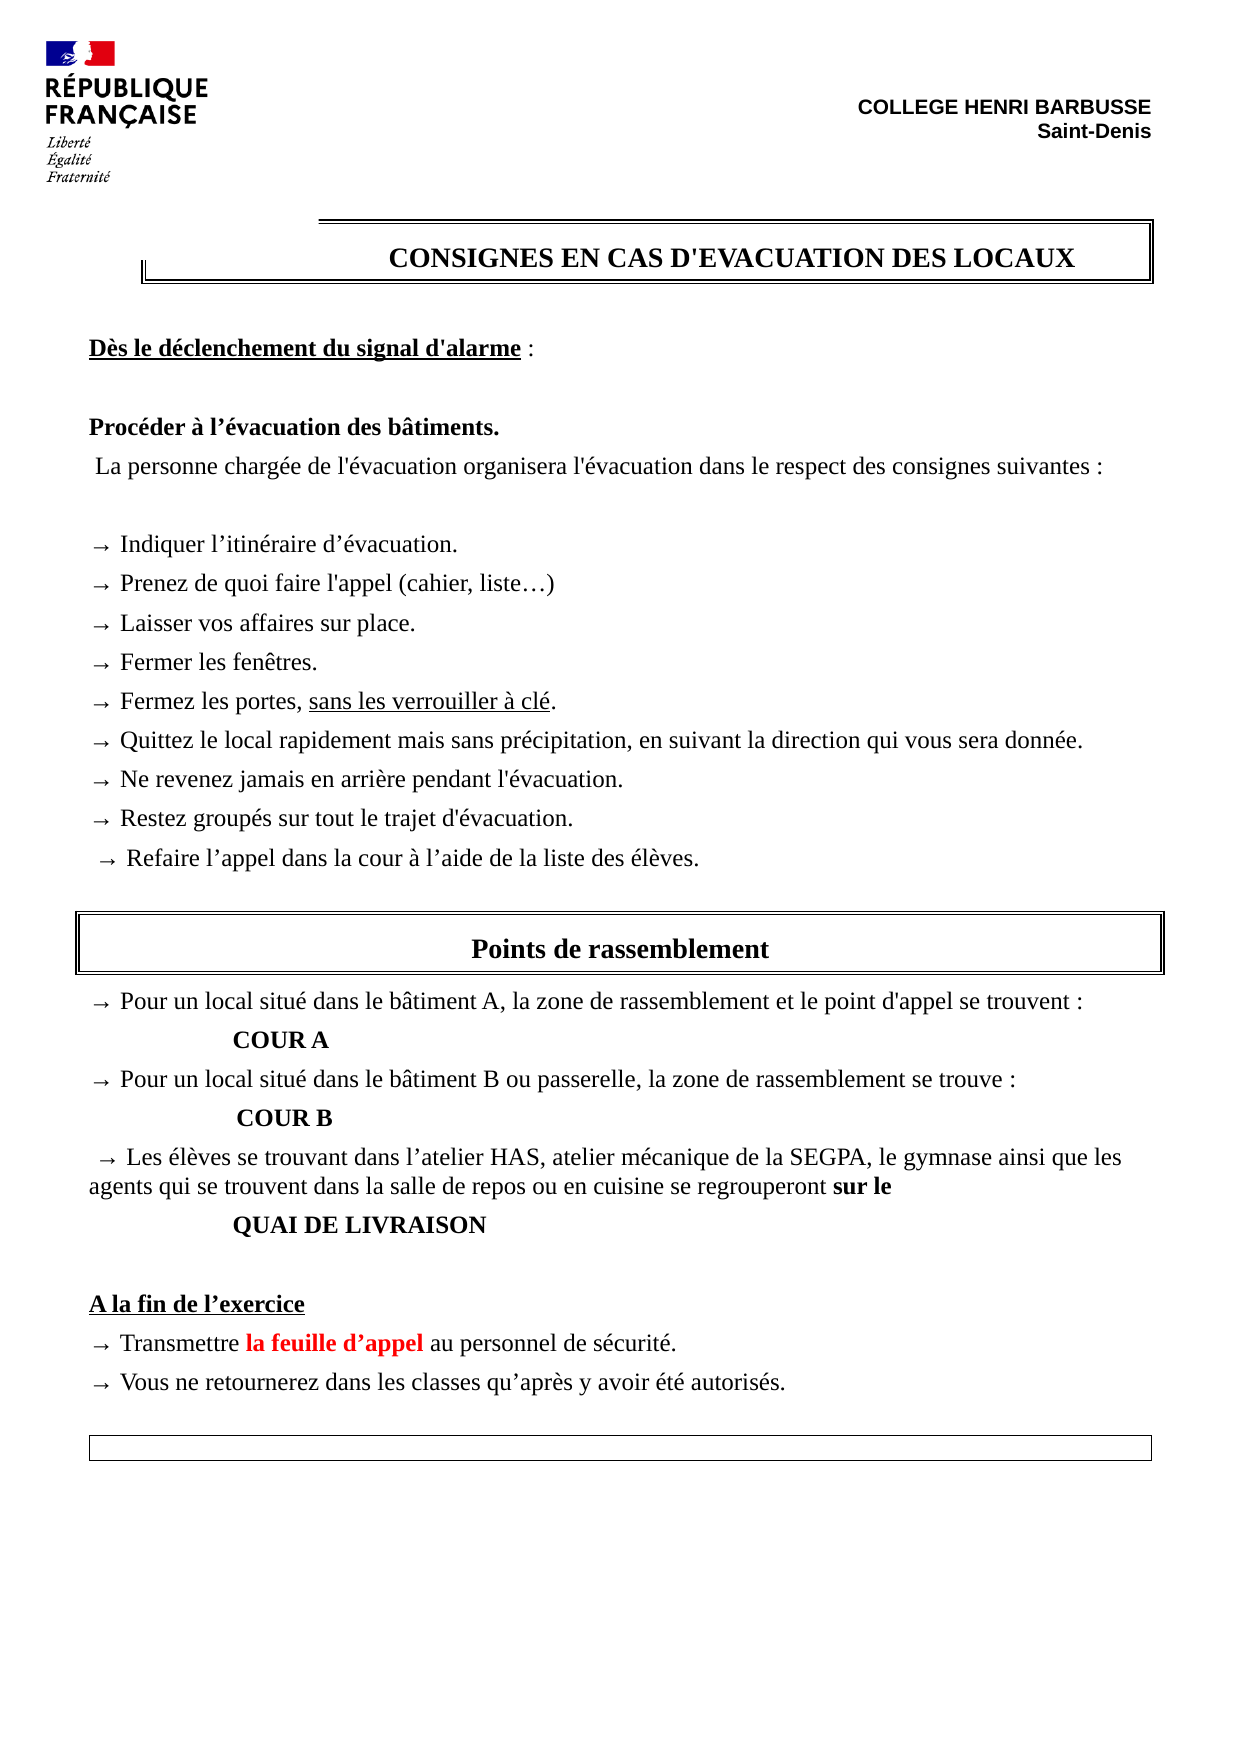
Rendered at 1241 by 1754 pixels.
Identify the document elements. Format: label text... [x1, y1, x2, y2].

text → Vous ne retournerez dans les classes qu’après y avoir été autorisés. [89, 1367, 1152, 1396]
text → Laisser vos affaires sur place. [89, 608, 1152, 636]
text → Prenez de quoi faire l'appel (cahier, liste…) [89, 568, 1152, 597]
text → Pour un local situé dans le bâtiment B ou passerelle, la zone de rassemblement se trouve : [89, 1064, 1152, 1093]
text → Quittez le local rapidement mais sans précipitation, en suivant la direction qui vous sera donnée. [89, 725, 1152, 754]
text → Indiquer l’itinéraire d’évacuation. [89, 529, 1152, 558]
text → Fermer les fenêtres. [89, 647, 1152, 676]
text → Pour un local situé dans le bâtiment A, la zone de rassemblement et le point d'appel se trouvent : [89, 986, 1152, 1014]
text → Transmettre la feuille d’appel au personnel de sécurité. [89, 1328, 1152, 1357]
text COUR A [89, 1025, 1152, 1054]
text → Ne revenez jamais en arrière pendant l'évacuation. [89, 764, 1152, 793]
text → Restez groupés sur tout le trajet d'évacuation. [89, 803, 1152, 832]
table_header CONSIGNES EN CAS D'EVACUATION DES LOCAUX [146, 224, 1149, 279]
text Dès le déclenchement du signal d'alarme : [89, 333, 1152, 362]
text → Les élèves se trouvant dans l’atelier HAS, atelier mécanique de la SEGPA, le gymnase ainsi que les agents qui se trouvent dans la salle de repos ou en cuisine se regrouperont sur le [89, 1142, 1152, 1200]
text QUAI DE LIVRAISON [89, 1210, 1152, 1239]
text La personne chargée de l'évacuation organisera l'évacuation dans le respect des consignes suivantes : [89, 451, 1152, 480]
table_header Points de rassemblement [80, 915, 1160, 971]
text Procéder à l’évacuation des bâtiments. [89, 412, 1152, 441]
text COUR B [89, 1103, 1152, 1132]
text A la fin de l’exercice [89, 1289, 1152, 1317]
text → Fermez les portes, sans les verrouiller à clé. [89, 686, 1152, 715]
text → Refaire l’appel dans la cour à l’aide de la liste des élèves. [89, 843, 1152, 871]
